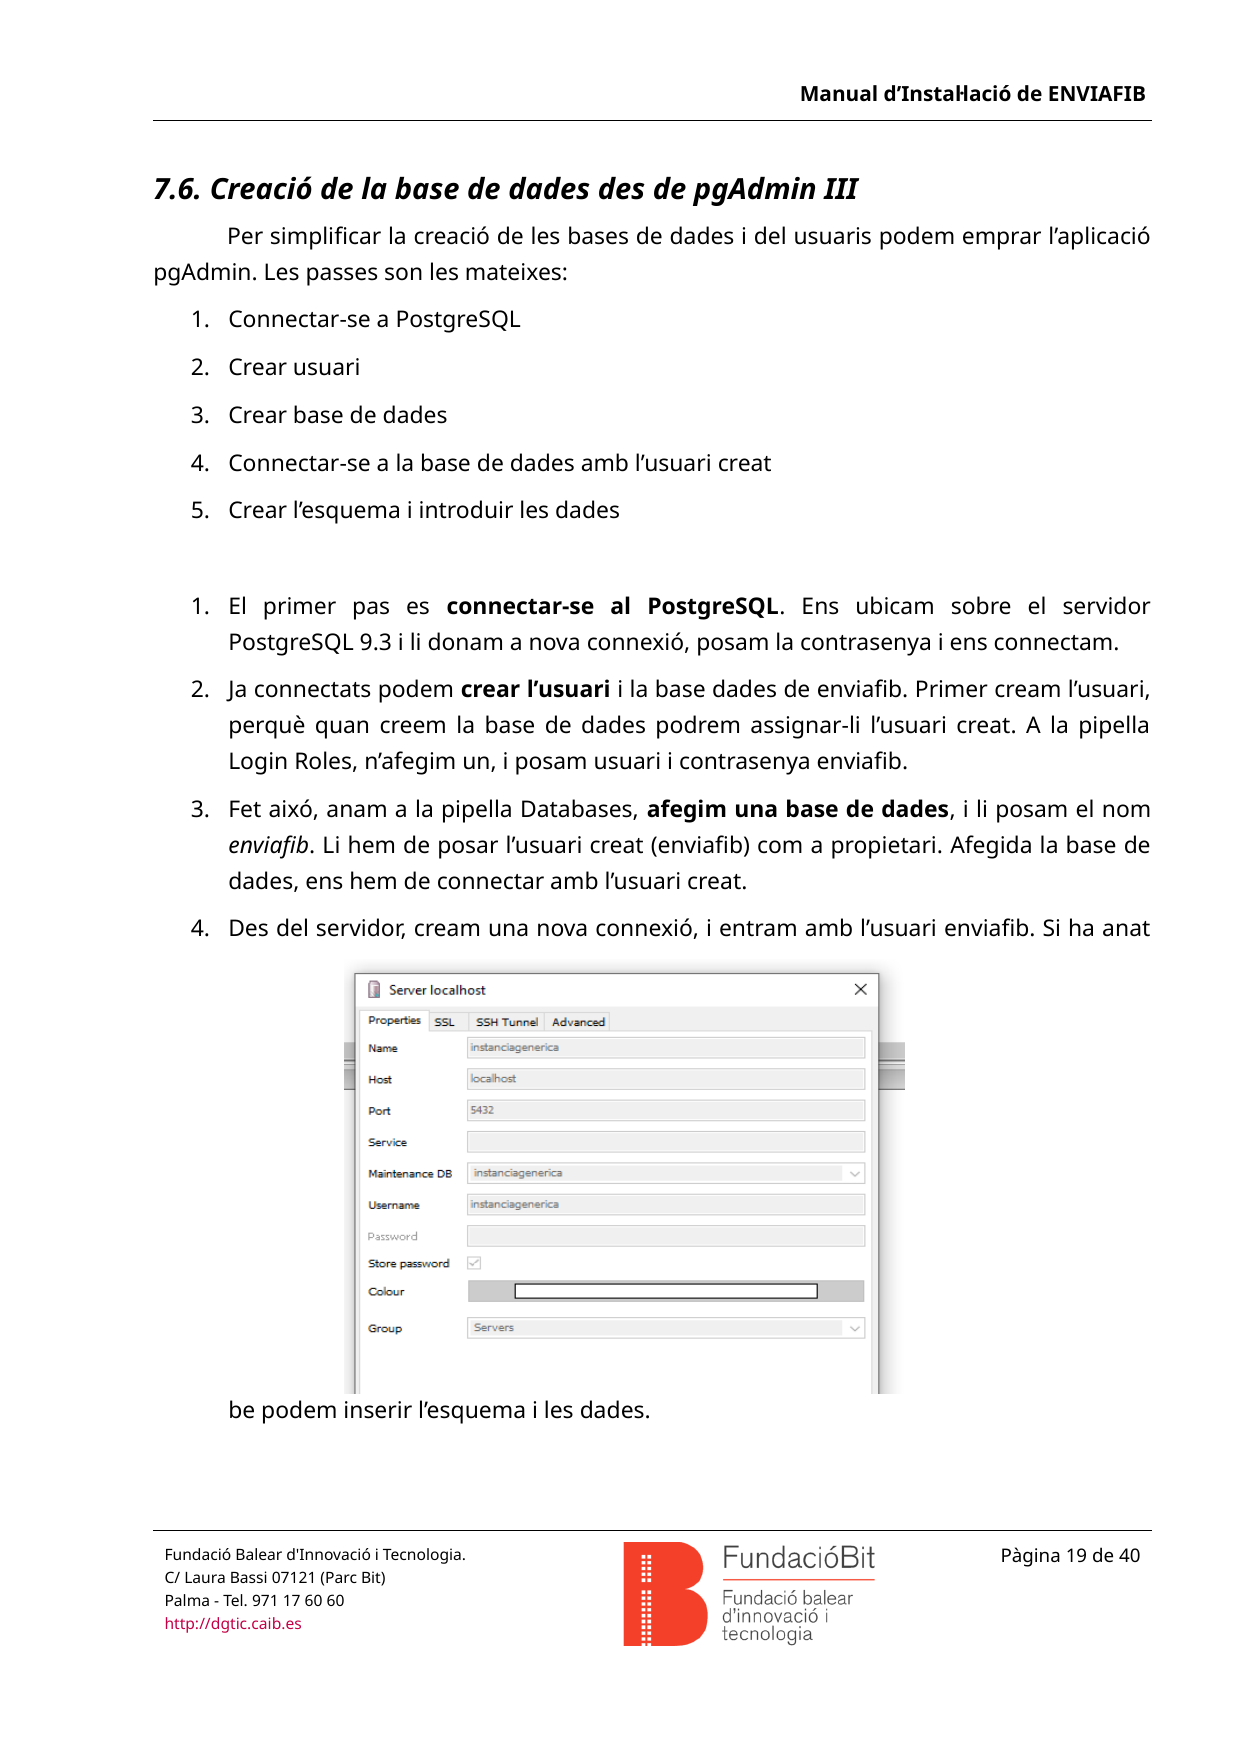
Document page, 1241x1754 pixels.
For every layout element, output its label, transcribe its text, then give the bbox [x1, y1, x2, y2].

list El primer pas es connectar-se al PostgreSQL. Ens ubicam sobre el servidor PostgreSQL 9.3 i li donam a nova connexió, posam la contrasenya i ens connectam. [191, 589, 1152, 657]
list Connectar-se a PostgreSQL [191, 303, 1152, 334]
subtitle Creació de la base de dades des de pgAdmin III [153, 168, 1152, 208]
picture [623, 1542, 875, 1646]
list Connectar-se a la base de dades amb l’usuari creat [191, 446, 1152, 478]
picture [344, 959, 905, 1394]
list Fet aixó, anam a la pipella Databases, afegim una base de dades, i li posam el nom enviafib. Li hem de posar l’usuari creat (enviafib) com a propietari. Afegida la base de dades, ens hem de connectar amb l’usuari creat. [191, 793, 1152, 896]
list Crear usuari [191, 351, 1152, 382]
list Des del servidor, cream una nova connexió, i entram amb l’usuari enviafib. Si ha anat be podem inserir l’esquema i les dades. [191, 912, 1152, 1425]
list Crear l’esquema i introduir les dades [191, 494, 1152, 525]
list Ja connectats podem crear l’usuari i la base dades de enviafib. Primer cream l’usuari, perquè quan creem la base de dades podrem assignar-li l’usuari creat. A la pipella Login Roles, n’afegim un, i posam usuari i contrasenya enviafib. [191, 673, 1152, 776]
text Per simplificar la creació de les bases de dades i del usuaris podem emprar l’aplicació pgAdmin. Les passes son les mateixes: [153, 220, 1152, 287]
list Crear base de dades [191, 399, 1152, 430]
